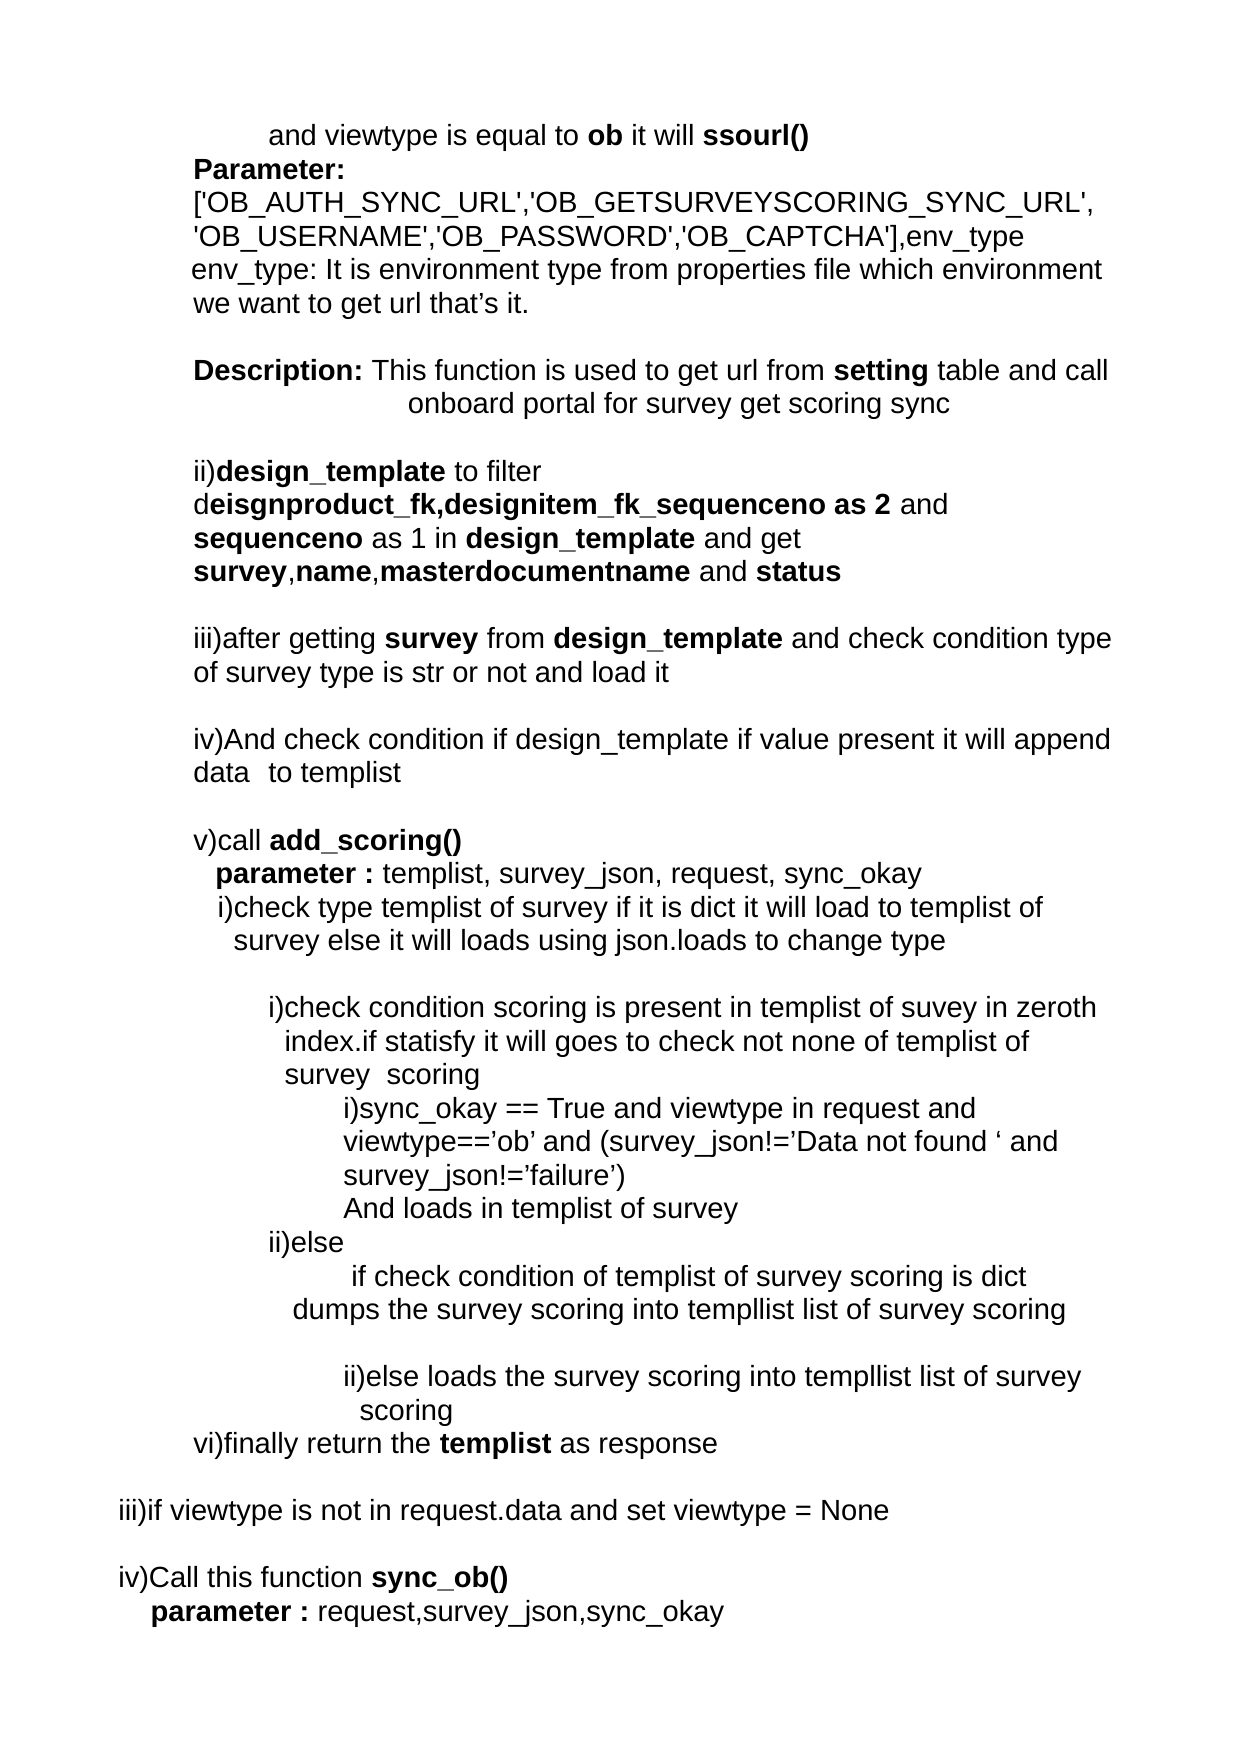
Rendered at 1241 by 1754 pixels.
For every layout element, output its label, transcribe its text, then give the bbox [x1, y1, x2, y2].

text iv)And check condition if design_template if value present it will append data to templist [118, 722, 1122, 789]
text i)check type templist of survey if it is dict it will load to templist of survey else it will loads using json.loads to change type [118, 889, 1122, 957]
text ii)else [118, 1225, 1122, 1258]
text dumps the survey scoring into templlist list of survey scoring [118, 1292, 1122, 1326]
text iii)if viewtype is not in request.data and set viewtype = None [118, 1493, 1122, 1527]
text Parameter: ['OB_AUTH_SYNC_URL','OB_GETSURVEYSCORING_SYNC_URL', [118, 152, 1122, 219]
text 'OB_USERNAME','OB_PASSWORD','OB_CAPTCHA'],env_type [118, 219, 1122, 252]
text vi)finally return the templist as response [118, 1426, 1122, 1460]
text if check condition of templist of survey scoring is dict [118, 1258, 1122, 1292]
text i)check condition scoring is present in templist of suvey in zeroth index.if statisfy it will goes to check not none of templist of survey scoring [118, 990, 1122, 1091]
text Description: This function is used to get url from setting table and call onboard portal for survey get scoring sync [118, 353, 1122, 420]
text and viewtype is equal to ob it will ssourl() [118, 118, 1122, 152]
text v)call add_scoring() [118, 822, 1122, 856]
text parameter : templist, survey_json, request, sync_okay [118, 856, 1122, 889]
text And loads in templist of survey [118, 1191, 1122, 1225]
text ii)else loads the survey scoring into templlist list of survey scoring [118, 1359, 1122, 1426]
text env_type: It is environment type from properties file which environment we want to get url that’s it. [118, 252, 1122, 319]
text i)sync_okay == True and viewtype in request and viewtype==’ob’ and (survey_json!=’Data not found ‘ and survey_json!=’failure’) [118, 1091, 1122, 1191]
text iii)after getting survey from design_template and check condition type of survey type is str or not and load it [118, 621, 1122, 688]
text ii)design_template to filter deisgnproduct_fk,designitem_fk_sequenceno as 2 and sequenceno as 1 in design_template and get survey,name,masterdocumentname and status [118, 453, 1122, 588]
text parameter : request,survey_json,sync_okay [118, 1594, 1122, 1627]
text iv)Call this function sync_ob() [118, 1560, 1122, 1594]
